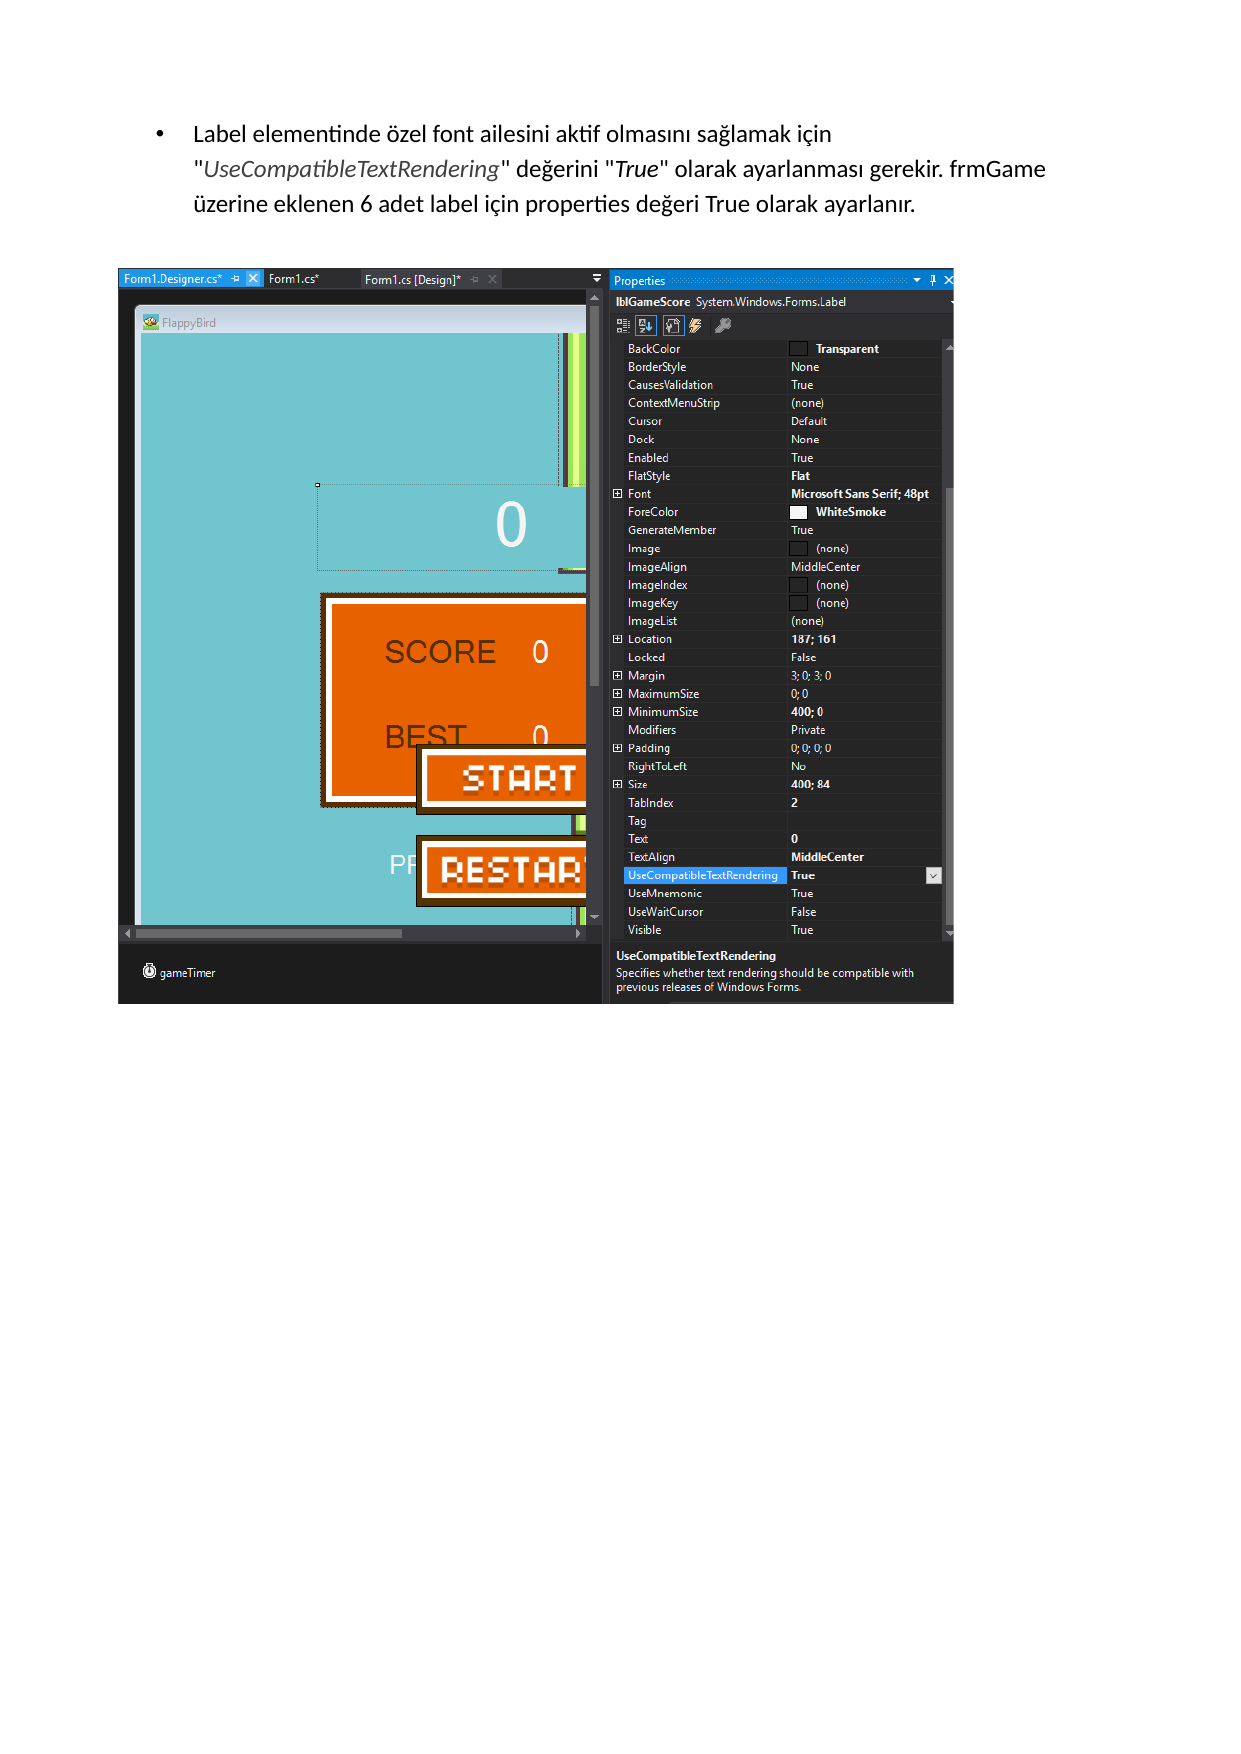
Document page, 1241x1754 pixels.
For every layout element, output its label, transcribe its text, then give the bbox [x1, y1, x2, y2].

picture [118, 268, 954, 1004]
list Label elementinde özel font ailesini aktif olmasını sağlamak için "UseCompatibleTextRendering" değerini "True" olarak ayarlanması gerekir. frmGame üzerine eklenen 6 adet label için properties değeri True olarak ayarlanır. [156, 118, 1122, 219]
